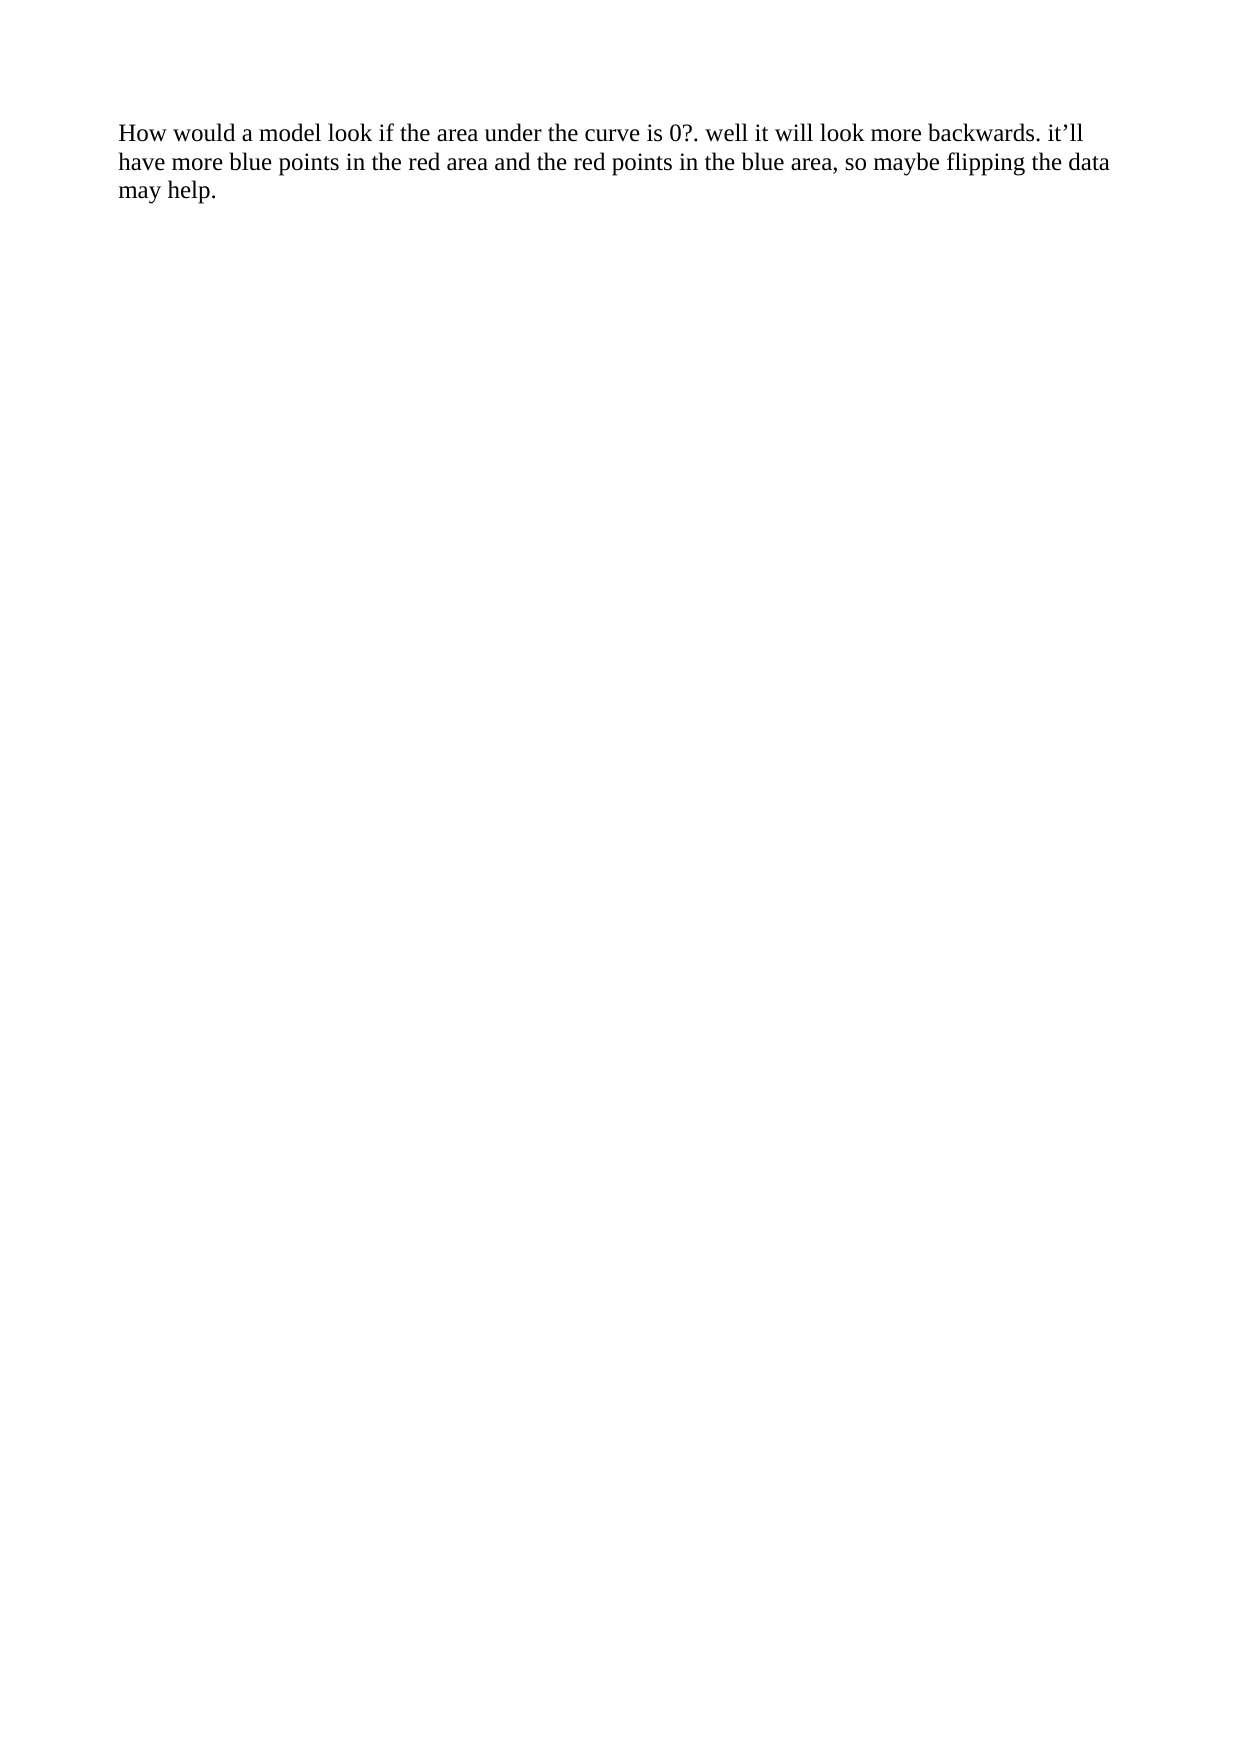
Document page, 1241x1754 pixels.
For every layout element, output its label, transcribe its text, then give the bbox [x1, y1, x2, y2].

text How would a model look if the area under the curve is 0?. well it will look more backwards. it’ll have more blue points in the red area and the red points in the blue area, so maybe flipping the data may help. [118, 118, 1122, 204]
